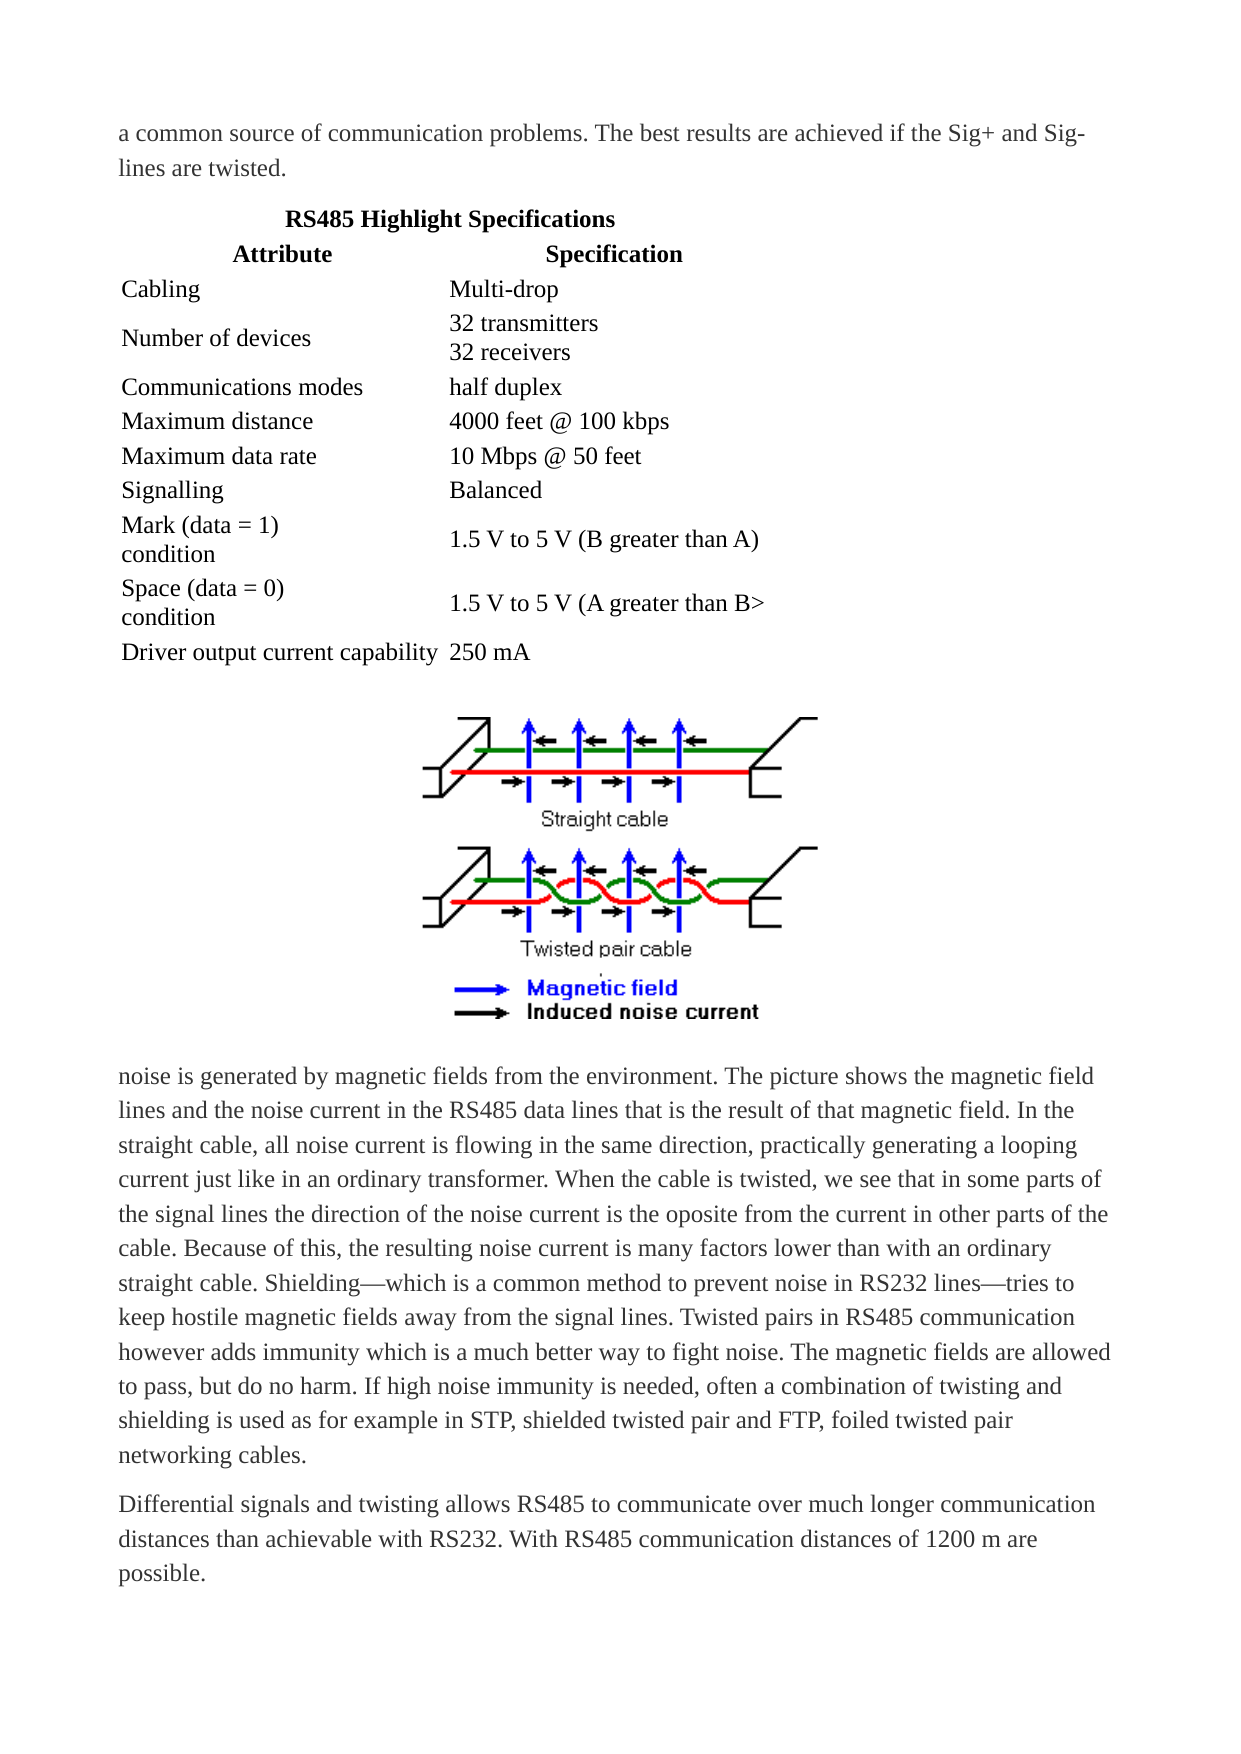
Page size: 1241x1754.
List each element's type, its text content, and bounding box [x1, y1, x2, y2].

text Differential signals and twisting allows RS485 to communicate over much longer communication distances than achievable with RS232. With RS485 communication distances of 1200 m are possible. [118, 1489, 1122, 1587]
table_cell Number of devices [118, 305, 446, 369]
table_cell Space (data = 0) condition [118, 570, 446, 634]
table_cell 4000 feet @ 100 kbps [446, 403, 782, 438]
table_header RS485 Highlight Specifications [118, 202, 782, 236]
table_cell 32 transmitters 32 receivers [446, 305, 782, 369]
table_cell 10 Mbps @ 50 feet [446, 438, 782, 472]
text a common source of communication problems. The best results are achieved if the Sig+ and Sig- lines are twisted. [118, 118, 1122, 181]
table_cell Maximum distance [118, 403, 446, 438]
table_cell Maximum data rate [118, 438, 446, 472]
table_cell Multi-drop [446, 271, 782, 305]
table_cell Communications modes [118, 369, 446, 403]
table_cell Mark (data = 1) condition [118, 507, 446, 570]
table_cell Attribute [118, 236, 446, 271]
table_cell 250 mA [446, 634, 782, 668]
table_cell Driver output current capability [118, 634, 446, 668]
text noise is generated by magnetic fields from the environment. The picture shows the magnetic field lines and the noise current in the RS485 data lines that is the result of that magnetic field. In the straight cable, all noise current is flowing in the same direction, practically generating a looping current just like in an ordinary transformer. When the cable is twisted, we see that in some parts of the signal lines the direction of the noise current is the oposite from the current in other parts of the cable. Because of this, the resulting noise current is many factors lower than with an ordinary straight cable. Shielding—which is a common method to prevent noise in RS232 lines—tries to keep hostile magnetic fields away from the signal lines. Twisted pairs in RS485 communication however adds immunity which is a much better way to fight noise. The magnetic fields are allowed to pass, but do no harm. If high noise immunity is needed, often a combination of twisting and shielding is used as for example in STP, shielded twisted pair and FTP, foiled twisted pair networking cables. [118, 1061, 1122, 1469]
table_cell Cabling [118, 271, 446, 305]
table_cell 1.5 V to 5 V (B greater than A) [446, 507, 782, 570]
table_cell Signalling [118, 473, 446, 507]
table_cell Balanced [446, 473, 782, 507]
picture [422, 717, 818, 1019]
table_cell Specification [446, 236, 782, 271]
table_cell half duplex [446, 369, 782, 403]
table_cell 1.5 V to 5 V (A greater than B> [446, 570, 782, 634]
